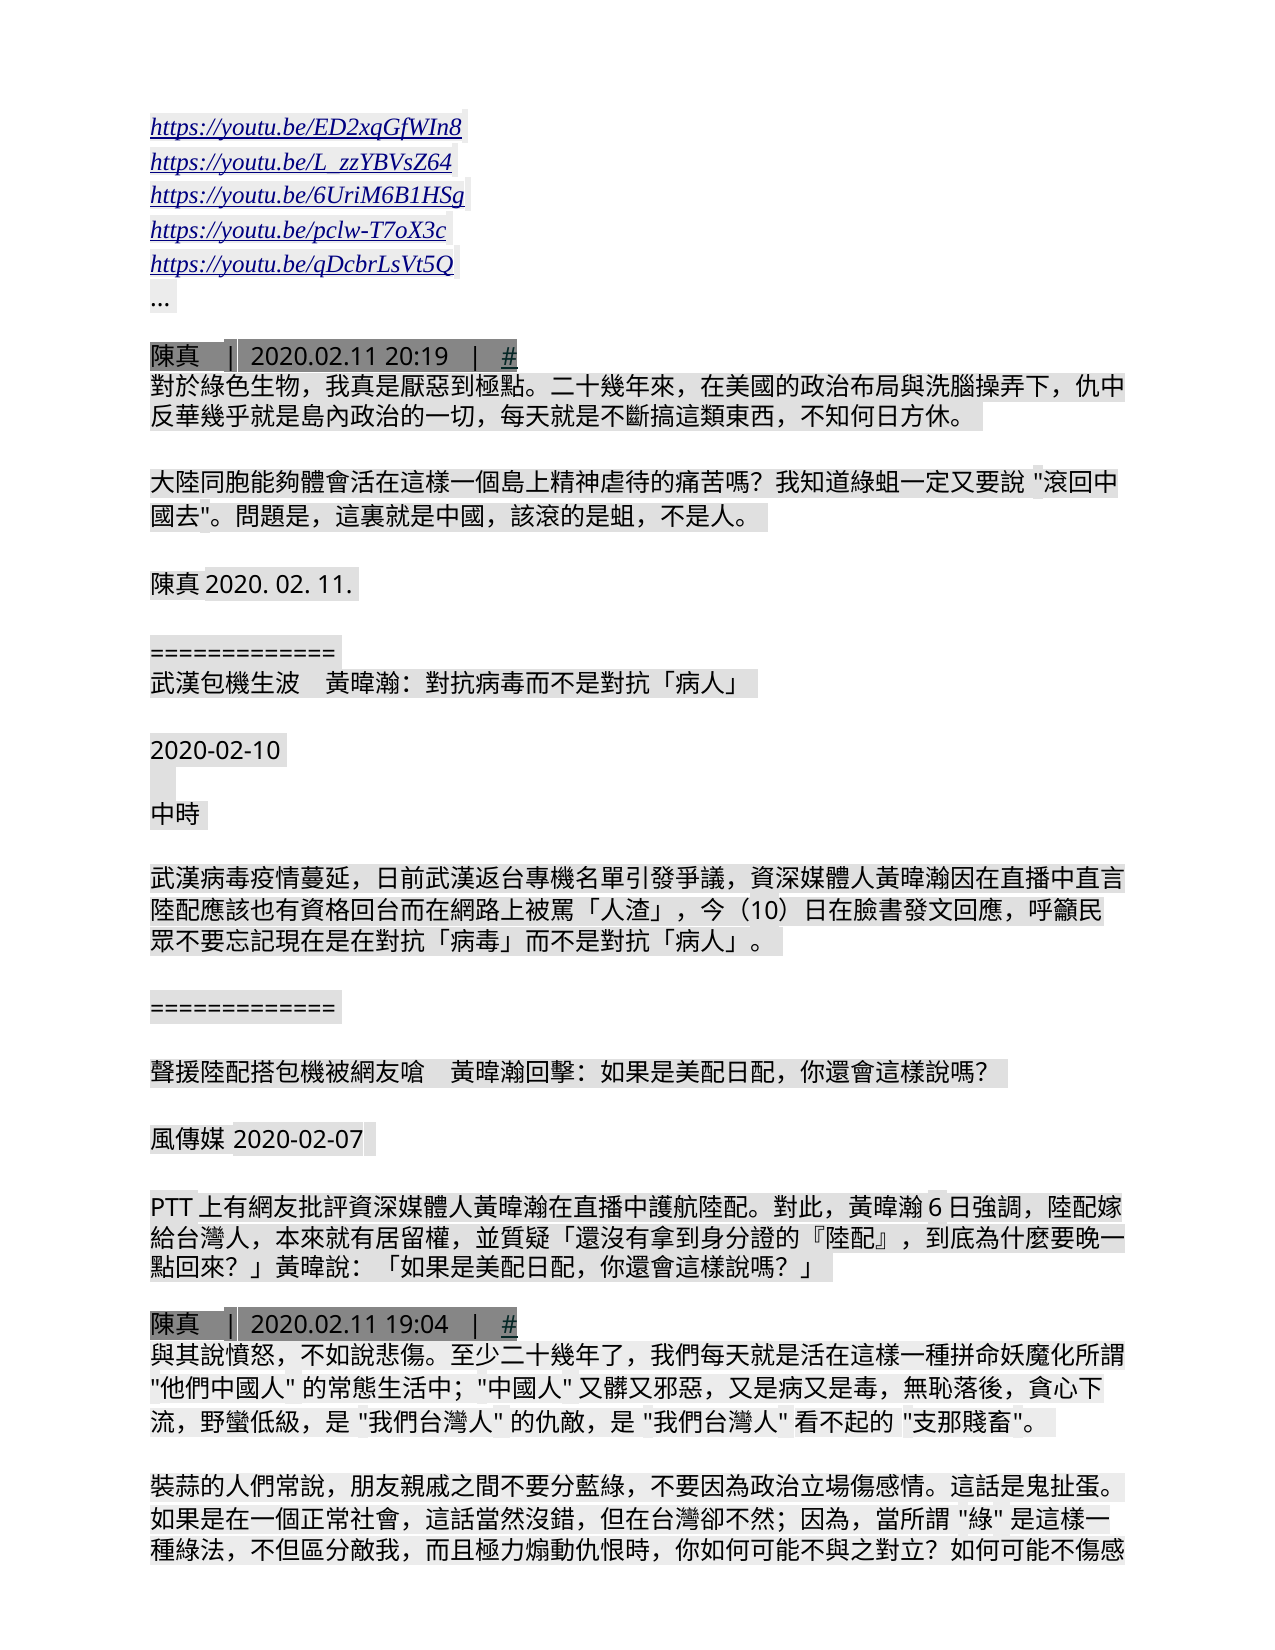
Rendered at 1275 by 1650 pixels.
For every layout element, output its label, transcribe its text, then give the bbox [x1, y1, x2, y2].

text https://youtu.be/ED2xqGfWIn8 https://youtu.be/L_zzYBVsZ64 https://youtu.be/6UriM6B1HSg https://youtu.be/pclw-T7oX3c https://youtu.be/qDcbrLsVt5Q ... [150, 75, 1125, 313]
text 與其說憤怒，不如說悲傷。至少二十幾年了，我們每天就是活在這樣一種拼命妖魔化所謂 "他們中國人" 的常態生活中；"中國人" 又髒又邪惡，又是病又是毒，無恥落後，貪心下流，野蠻低級，是 "我們台灣人" 的仇敵，是 "我們台灣人" 看不起的 "支那賤畜"。 裝蒜的人們常說，朋友親戚之間不要分藍綠，不要因為政治立場傷感情。這話是鬼扯蛋。如果是在一個正常社會，這話當然沒錯，但在台灣卻不然；因為，當所謂 "綠" 是這樣一種綠法，不但區分敵我，而且極力煽動仇恨時，你如何可能不與之對立？如何可能不傷感情？難道你可以跟一個視猶太人如賤畜的納粹親友繼續不傷感情地往來？ 唯一不傷感情的方法其實就是像我這樣：裝蒜、避談，避開根本差異與衝突點，假裝沒聽到沒看到，假裝不傷感情。 其實，終究還是傷了。因為我不知道如何跟一個擁有這樣一種心態與德性的人相處？除了講些客套空話，我還能跟他說些什麼呢？你有可能跟這樣一些人談藝術、談文學、談電影、談政治、談生活種種，談任何一個話題嗎？ 世界上有什麼話題不是以一種根本人性與基本是非善惡的評價為基礎？即便是數學與邏輯都沒法談，因為就如維根斯坦與高達等人所說，即使是一種抽象思考的學科，依舊是一門道德科目。維根斯坦說："我若無法成為一個好人，我如何可能學好邏輯？" 並非說 "綠成那樣" 就是個人渣。大多數人也許不壞，只是腦殘。真正的人渣只是那極少數明知是非善惡卻偏要為惡來謀取私利者。但是，即便只是個腦殘，腦殘成那種地步，而且又完全缺乏病識感時，你如何可能跟他講話？只能無言不是嗎？ 孟子說，君子有三樂，其中一樂就是 "得天下英才而教育之"。但我看，別說什麼英才，連找到一個不到腦殘程度的平庸之才來教恐怕都很難。 與其說憤怒，不如說悲傷。至少二十幾年了，我們就活在這樣一種人渣當道的社會裏，每天看著人渣們張揚跋扈，伶牙利齒；一切人事物，一切理想與美好辭彙，統統都能拿來當成一種傷害他人的武器與說詞。不管出於多麼卑鄙的目的與動機，統統都可以說成偉大行為，說成美好理想的堅持與實踐。 所謂反對包機之二十萬名醫護人員連署就是一例，無中生有，憑空就能炒作出一番蠢血沸騰的偉大訴求：為了維護國人健康，為了捍衛這個捍衛那個，全是冠冕堂皇的說詞，其實骨子裏依舊是那四個字：仇中反華。 簡單說就是：不可以讓 "他們中國人" 來佔我們便宜，不可以讓 "他們中國人" 進來散播病毒、木馬屠城，污染 "我們台灣人" 的乾淨家園，不可以讓 "他們中國人" 如何如何，而 "我們台灣人" 又如何如何。二十幾年來，幾乎所有島內一切的一切公共議題全都是在這樣一個 "仇中反華" 的目標上進行炒作與抹黑。 與其說憤怒，不如說悲傷。至少二十幾年了，這就是我們的生活常態。一切是非善惡，乃至基本人性，在這個 "仇中反華 " 的目標下，全都得低頭，全都得染綠。許多時候，你只能刻意不去想它，就當做沒這回事，因為只要你一想起，你就會對人之感性與理性能力感到很絕望。 [150, 1341, 1125, 1565]
text 對於綠色生物，我真是厭惡到極點。二十幾年來，在美國的政治布局與洗腦操弄下，仇中反華幾乎就是島內政治的一切，每天就是不斷搞這類東西，不知何日方休。 大陸同胞能夠體會活在這樣一個島上精神虐待的痛苦嗎？我知道綠蛆一定又要說 "滾回中國去"。問題是，這裏就是中國，該滾的是蛆，不是人。 陳真2020. 02. 11. ============= 武漢包機生波 黃暐瀚：對抗病毒而不是對抗「病人」 2020-02-10 中時 武漢病毒疫情蔓延，日前武漢返台專機名單引發爭議，資深媒體人黃暐瀚因在直播中直言陸配應該也有資格回台而在網路上被罵「人渣」，今（10）日在臉書發文回應，呼籲民眾不要忘記現在是在對抗「病毒」而不是對抗「病人」。 ============= 聲援陸配搭包機被網友嗆 黃暐瀚回擊：如果是美配日配，你還會這樣說嗎？ 風傳媒 2020-02-07 PTT上有網友批評資深媒體人黃暐瀚在直播中護航陸配。對此，黃暐瀚6日強調，陸配嫁給台灣人，本來就有居留權，並質疑「還沒有拿到身分證的『陸配』，到底為什麼要晚一點回來？」黃暐說：「如果是美配日配，你還會這樣說嗎？」 [150, 372, 1125, 1282]
text 陳真 | 2020.02.11 20:19 | # [150, 338, 1125, 372]
text 陳真 | 2020.02.11 19:04 | # [150, 1307, 1125, 1341]
